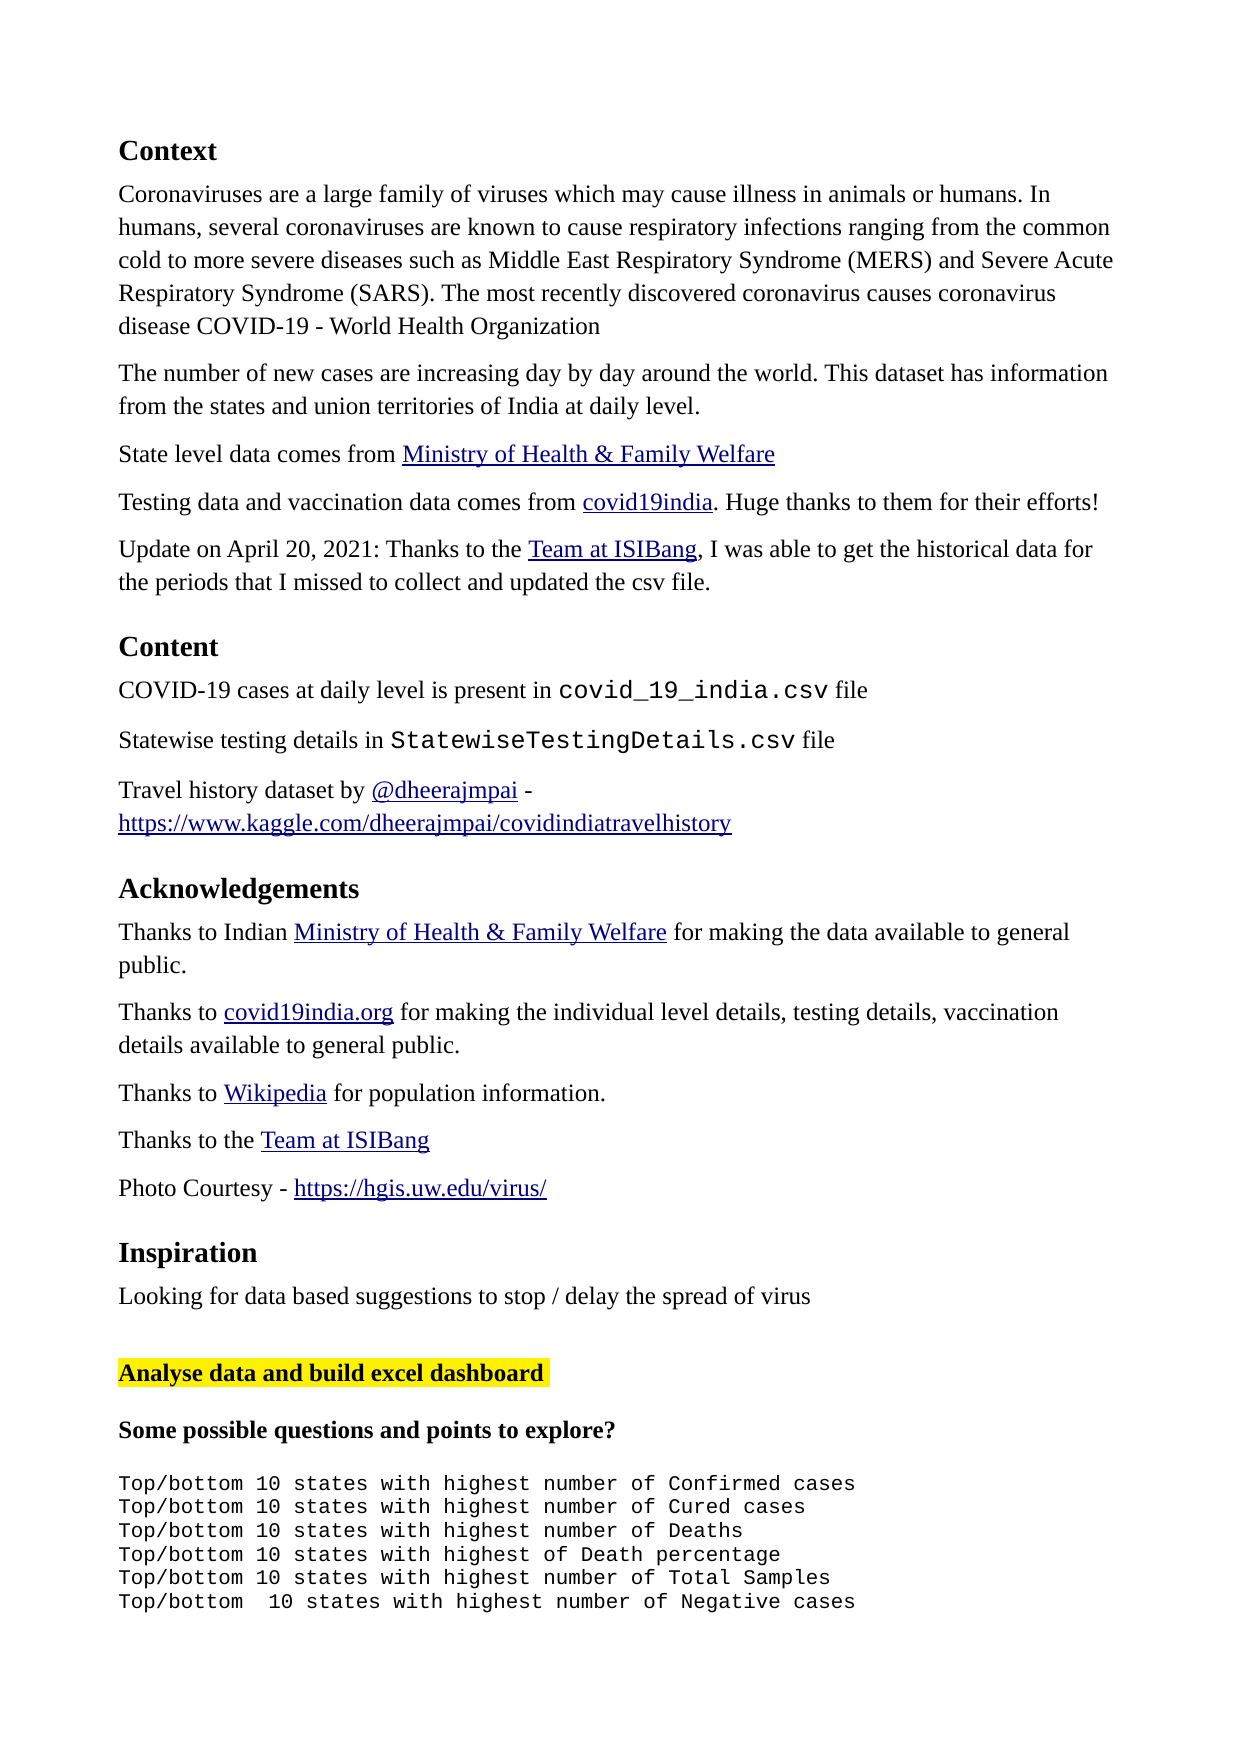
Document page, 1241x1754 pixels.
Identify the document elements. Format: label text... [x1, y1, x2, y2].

text Update on April 20, 2021: Thanks to the Team at ISIBang, I was able to get the historical data for the periods that I missed to collect and updated the csv file. [118, 534, 1122, 596]
text Some possible questions and points to explore? [118, 1415, 1122, 1444]
text Thanks to covid19india.org for making the individual level details, testing details, vaccination details available to general public. [118, 997, 1122, 1059]
text Top/bottom 10 states with highest number of Deaths [118, 1520, 1122, 1544]
text COVID-19 cases at daily level is present in covid_19_india.csv file [118, 676, 1122, 706]
text Travel history dataset by @dheerajmpai - https://www.kaggle.com/dheerajmpai/covidindiatravelhistory [118, 776, 1122, 837]
text Thanks to Wikipedia for population information. [118, 1078, 1122, 1107]
text Top/bottom 10 states with highest number of Cured cases [118, 1496, 1122, 1520]
subtitle Acknowledgements [118, 871, 1122, 904]
text Top/bottom 10 states with highest number of Negative cases [118, 1591, 1122, 1615]
text Coronaviruses are a large family of viruses which may cause illness in animals or humans. In humans, several coronaviruses are known to cause respiratory infections ranging from the common cold to more severe diseases such as Middle East Respiratory Syndrome (MERS) and Severe Acute Respiratory Syndrome (SARS). The most recently discovered coronavirus causes coronavirus disease COVID-19 - World Health Organization [118, 179, 1122, 339]
subtitle Content [118, 629, 1122, 663]
text Top/bottom 10 states with highest number of Confirmed cases [118, 1473, 1122, 1496]
text Statewise testing details in StatewiseTestingDetails.csv file [118, 726, 1122, 756]
text Photo Courtesy - https://hgis.uw.edu/virus/ [118, 1173, 1122, 1202]
text State level data comes from Ministry of Health & Family Welfare [118, 439, 1122, 468]
text Looking for data based suggestions to stop / delay the spread of virus [118, 1281, 1122, 1310]
text Top/bottom 10 states with highest number of Total Samples [118, 1567, 1122, 1591]
text Testing data and vaccination data comes from covid19india. Huge thanks to them for their efforts! [118, 487, 1122, 515]
text Analyse data and build excel dashboard [118, 1358, 1122, 1387]
text Top/bottom 10 states with highest of Death percentage [118, 1544, 1122, 1567]
text Thanks to the Team at ISIBang [118, 1126, 1122, 1154]
text The number of new cases are increasing day by day around the world. This dataset has information from the states and union territories of India at daily level. [118, 358, 1122, 420]
subtitle Inspiration [118, 1235, 1122, 1269]
text Thanks to Indian Ministry of Health & Family Welfare for making the data available to general public. [118, 917, 1122, 978]
subtitle Context [118, 133, 1122, 166]
